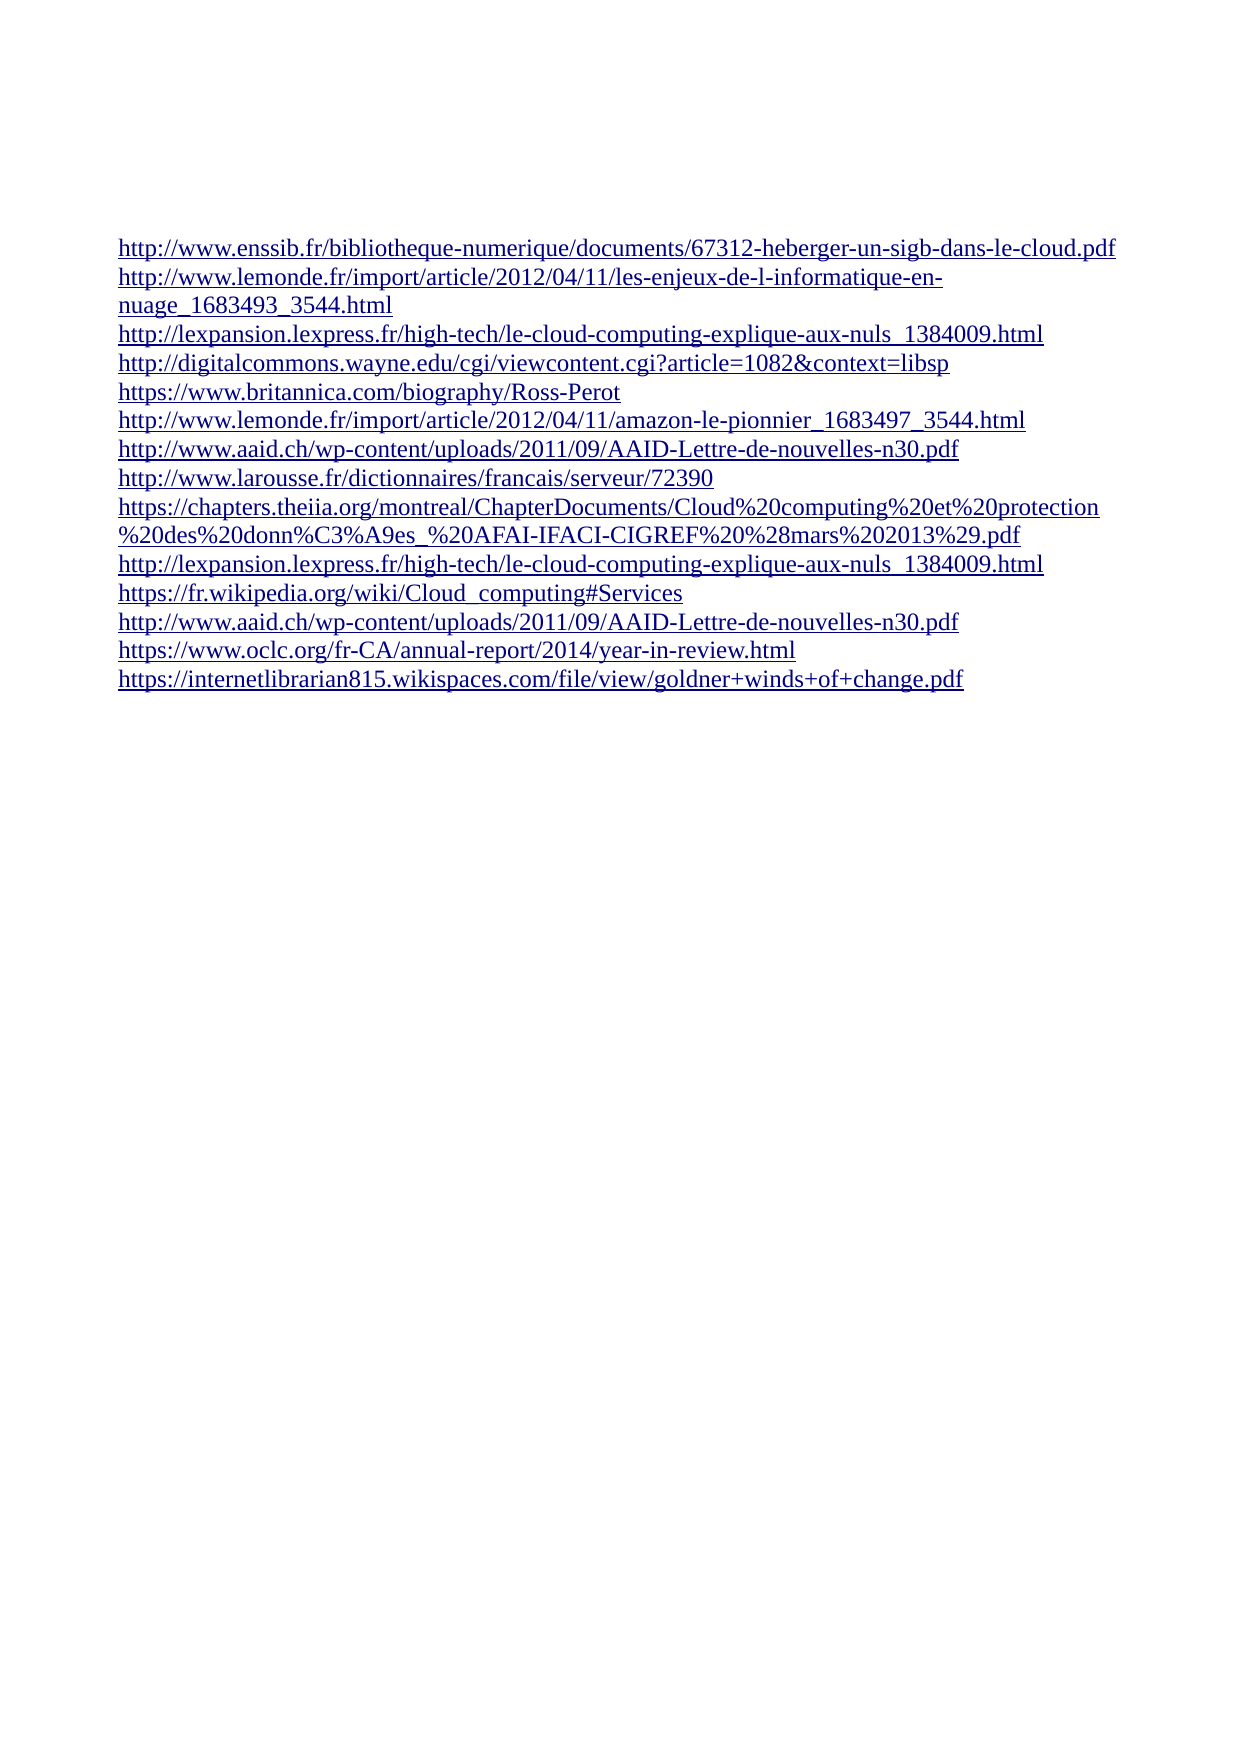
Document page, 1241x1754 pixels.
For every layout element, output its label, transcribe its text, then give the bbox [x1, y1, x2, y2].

text https://internetlibrarian815.wikispaces.com/file/view/goldner+winds+of+change.pdf [118, 664, 1122, 693]
text http://digitalcommons.wayne.edu/cgi/viewcontent.cgi?article=1082&context=libsp [118, 348, 1122, 377]
text http://lexpansion.lexpress.fr/high-tech/le-cloud-computing-explique-aux-nuls_1384009.html [118, 549, 1122, 578]
text http://www.lemonde.fr/import/article/2012/04/11/amazon-le-pionnier_1683497_3544.html [118, 406, 1122, 434]
text https://www.britannica.com/biography/Ross-Perot [118, 377, 1122, 406]
text http://www.lemonde.fr/import/article/2012/04/11/les-enjeux-de-l-informatique-en-nuage_1683493_3544.html [118, 262, 1122, 319]
text https://www.oclc.org/fr-CA/annual-report/2014/year-in-review.html [118, 636, 1122, 664]
text http://www.aaid.ch/wp-content/uploads/2011/09/AAID-Lettre-de-nouvelles-n30.pdf [118, 607, 1122, 636]
text https://fr.wikipedia.org/wiki/Cloud_computing#Services [118, 578, 1122, 607]
text http://www.larousse.fr/dictionnaires/francais/serveur/72390 [118, 463, 1122, 492]
text http://lexpansion.lexpress.fr/high-tech/le-cloud-computing-explique-aux-nuls_1384009.html [118, 319, 1122, 348]
text http://www.aaid.ch/wp-content/uploads/2011/09/AAID-Lettre-de-nouvelles-n30.pdf [118, 434, 1122, 463]
text https://chapters.theiia.org/montreal/ChapterDocuments/Cloud%20computing%20et%20protection%20des%20donn%C3%A9es_%20AFAI-IFACI-CIGREF%20%28mars%202013%29.pdf [118, 492, 1122, 549]
text http://www.enssib.fr/bibliotheque-numerique/documents/67312-heberger-un-sigb-dans-le-cloud.pdf [118, 233, 1122, 262]
